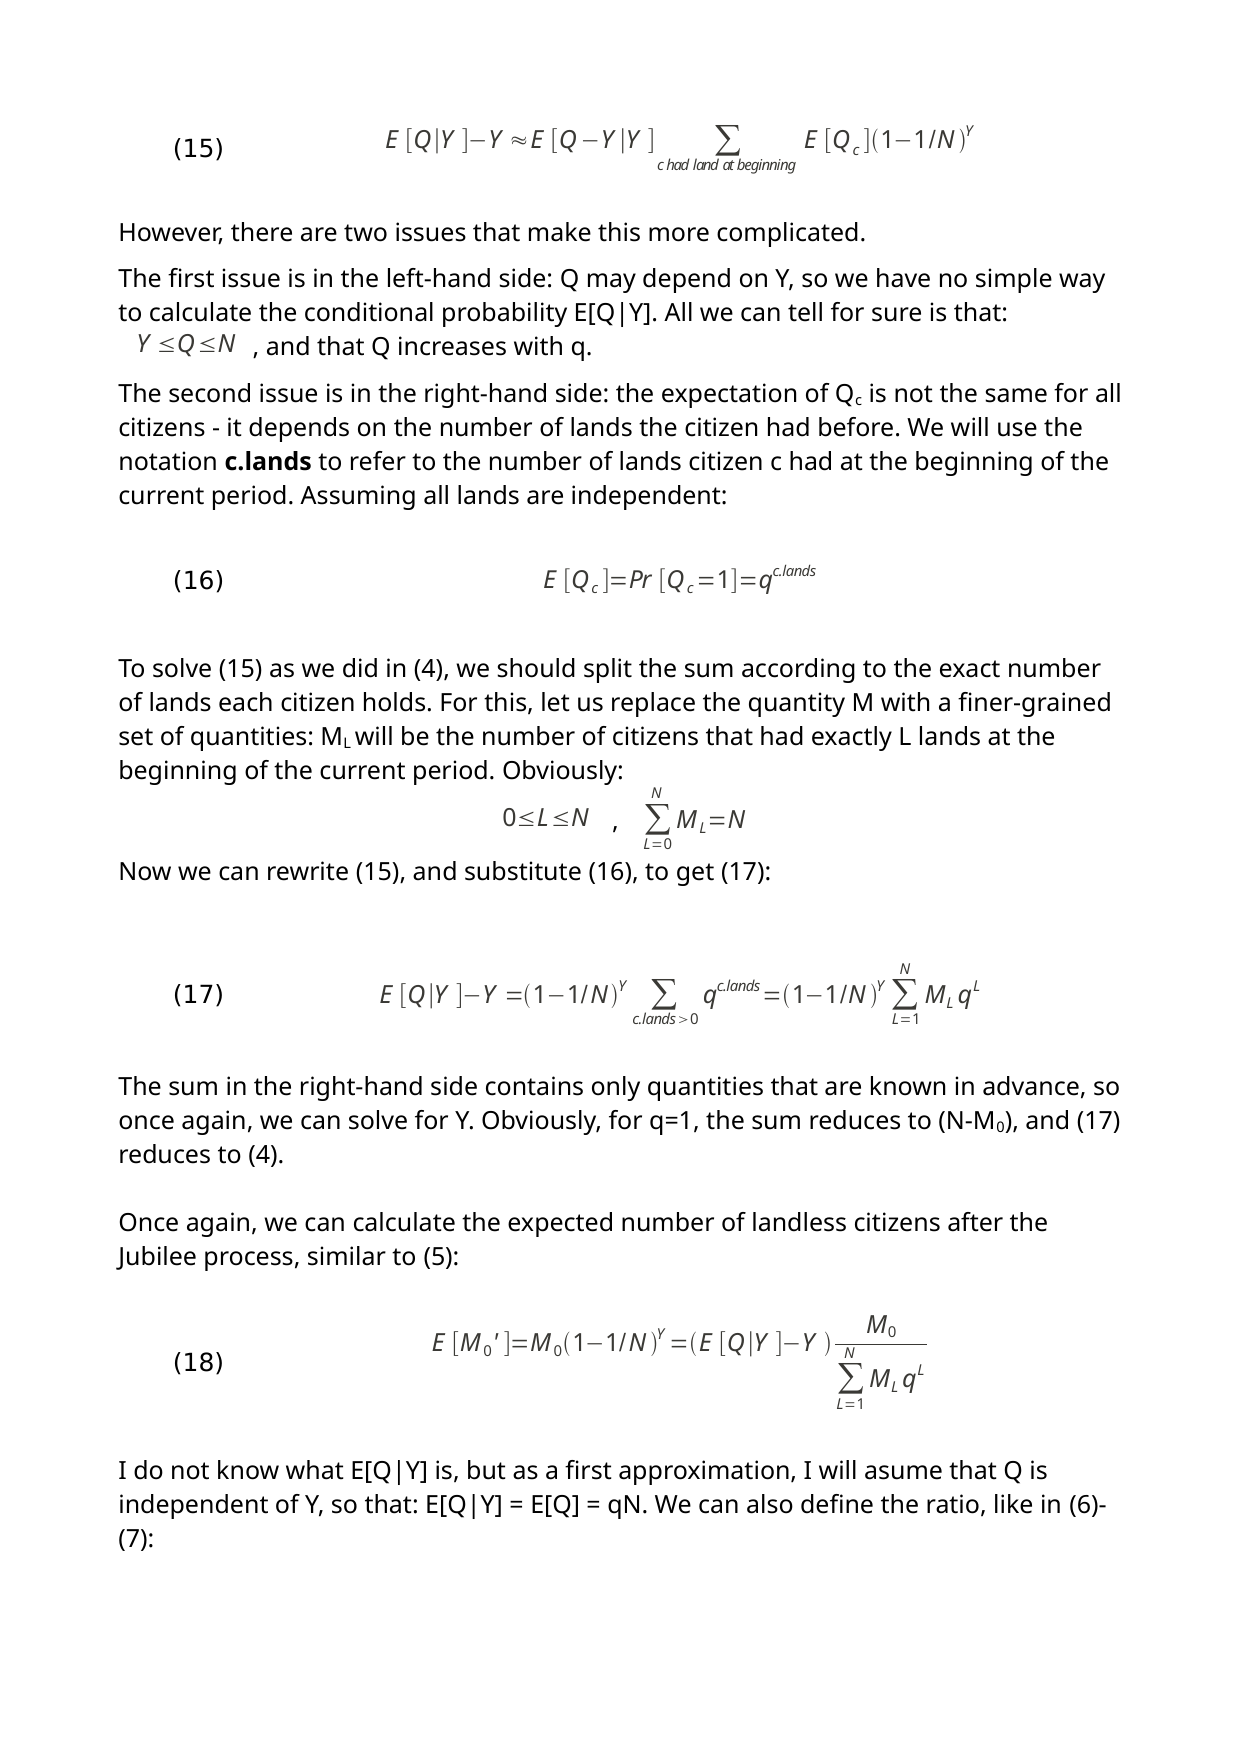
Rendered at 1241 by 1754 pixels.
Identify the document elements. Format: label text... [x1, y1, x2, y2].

table_header [230, 118, 1122, 180]
text However, there are two issues that make this more complicated. [118, 214, 1122, 248]
text The first issue is in the left-hand side: Q may depend on Y, so we have no simple way to calculate the conditional probability E[Q|Y]. All we can tell for sure is that:, and that Q increases with q. [118, 261, 1122, 363]
table_header [230, 956, 1122, 1034]
text Now we can rewrite (15), and substitute (16), to get (17): [118, 854, 1122, 888]
table_header [230, 558, 1122, 604]
text Once again, we can calculate the expected number of landless citizens after the Jubilee process, similar to (5): [118, 1205, 1122, 1273]
table_header (17) [118, 956, 230, 1034]
table_header (15) [118, 118, 230, 180]
table_header (16) [118, 558, 230, 604]
table_header (18) [118, 1307, 230, 1419]
text The second issue is in the right-hand side: the expectation of Qc is not the same for all citizens - it depends on the number of lands the citizen had before. We will use the notation c.lands to refer to the number of lands citizen c had at the beginning of the current period. Assuming all lands are independent: [118, 376, 1122, 512]
text I do not know what E[Q|Y] is, but as a first approximation, I will asume that Q is independent of Y, so that: E[Q|Y] = E[Q] = qN. We can also define the ratio, like in (6)-(7): [118, 1453, 1122, 1555]
table_header [230, 1307, 1122, 1419]
text To solve (15) as we did in (4), we should split the sum according to the exact number of lands each citizen holds. For this, let us replace the quantity M with a finer-grained set of quantities: ML will be the number of citizens that had exactly L lands at the beginning of the current period. Obviously: [118, 650, 1122, 786]
text , [118, 786, 1122, 854]
text The sum in the right-hand side contains only quantities that are known in advance, so once again, we can solve for Y. Obviously, for q=1, the sum reduces to (N-M0), and (17) reduces to (4). [118, 1068, 1122, 1171]
